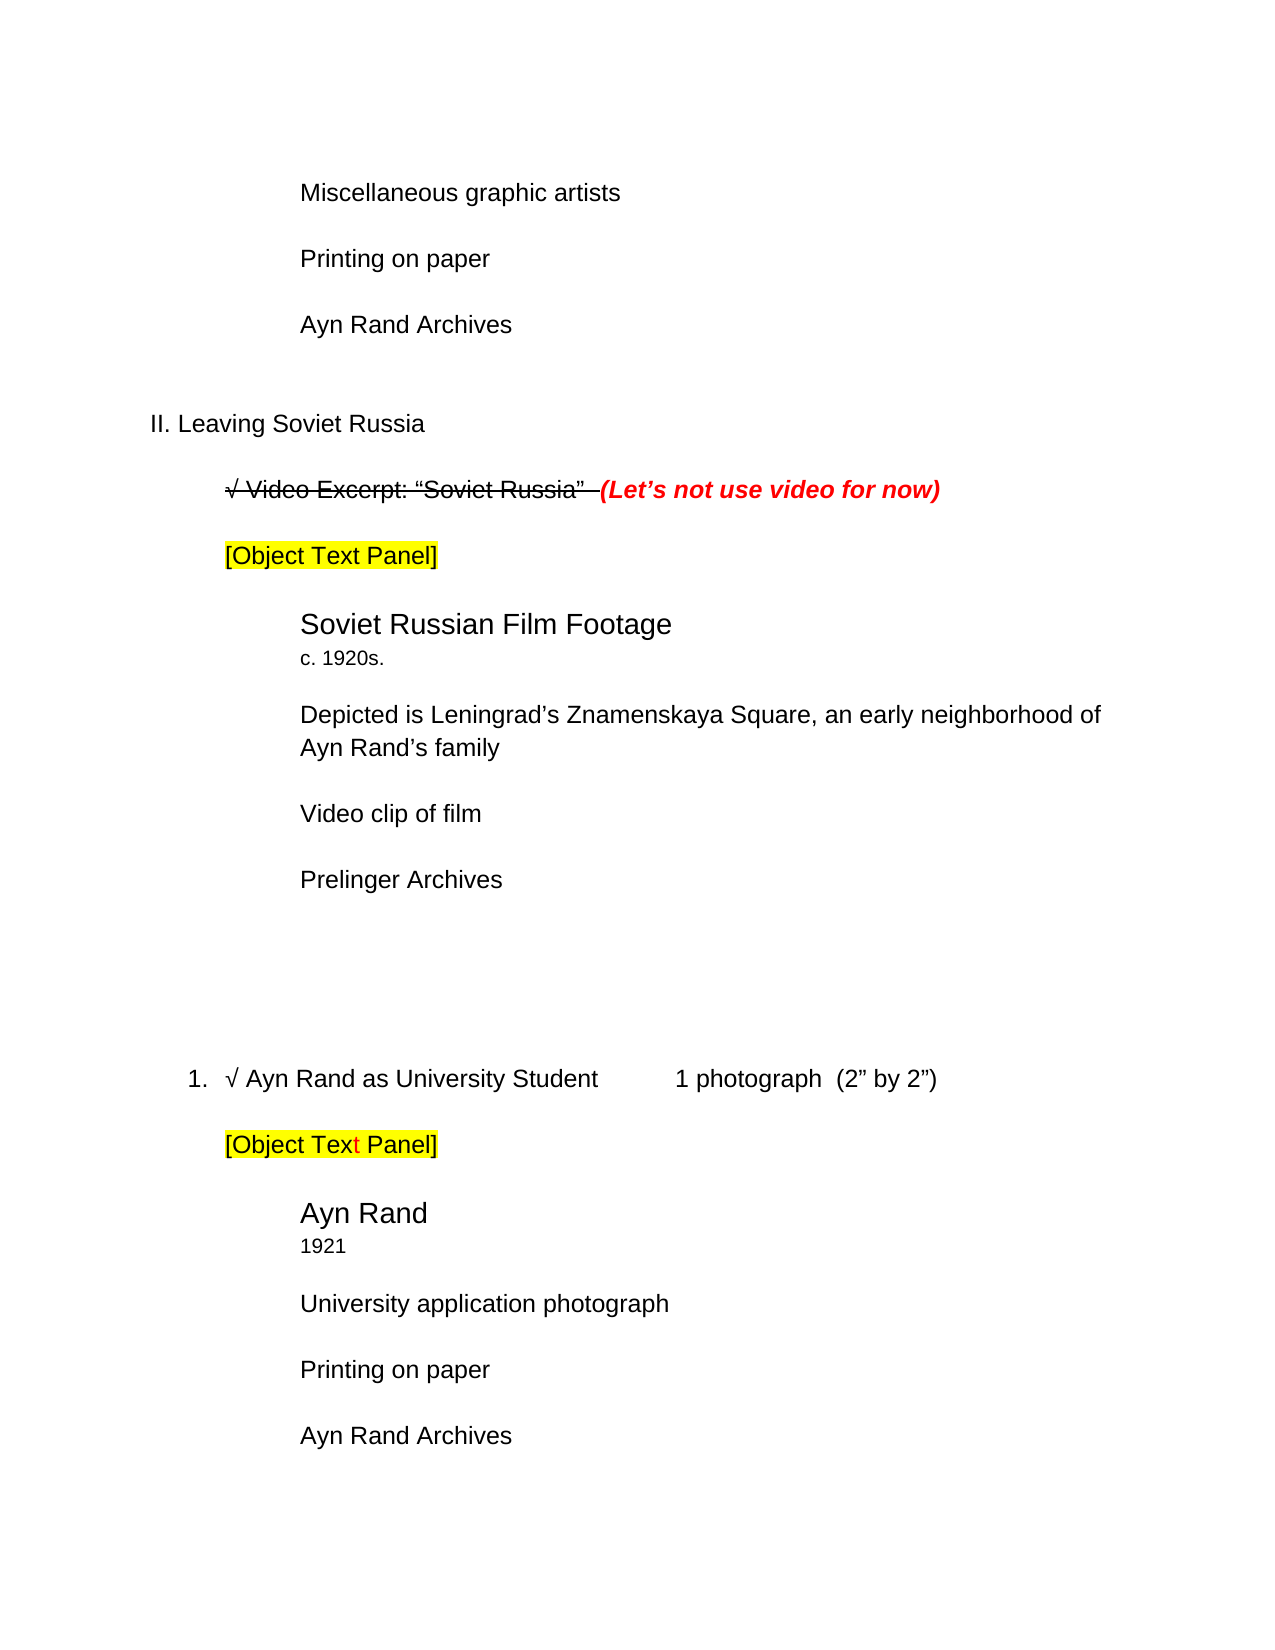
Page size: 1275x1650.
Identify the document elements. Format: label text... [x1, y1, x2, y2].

text Depicted is Leningrad’s Znamenskaya Square, an early neighborhood of Ayn Rand’s family [300, 700, 1125, 762]
text University application photograph [300, 1289, 1125, 1318]
text Prelinger Archives [300, 865, 1125, 894]
text Printing on paper [300, 1355, 1125, 1384]
list √ Ayn Rand as University Student 1 photograph (2” by 2”) [187, 1063, 1125, 1092]
text c. 1920s. [300, 645, 1125, 669]
text Printing on paper [300, 243, 1125, 272]
text Ayn Rand [300, 1196, 1125, 1229]
text Video clip of film [300, 799, 1125, 828]
text 1921 [300, 1234, 1125, 1258]
text Soviet Russian Film Footage [300, 607, 1125, 640]
text Miscellaneous graphic artists [300, 177, 1125, 206]
text Ayn Rand Archives [300, 1421, 1125, 1450]
text II. Leaving Soviet Russia [150, 409, 1125, 437]
text [Object Text Panel] [150, 1129, 1125, 1158]
text Ayn Rand Archives [300, 309, 1125, 338]
text √ Video Excerpt: “Soviet Russia” (Let’s not use video for now) [225, 475, 1125, 503]
text [Object Text Panel] [150, 541, 1125, 569]
